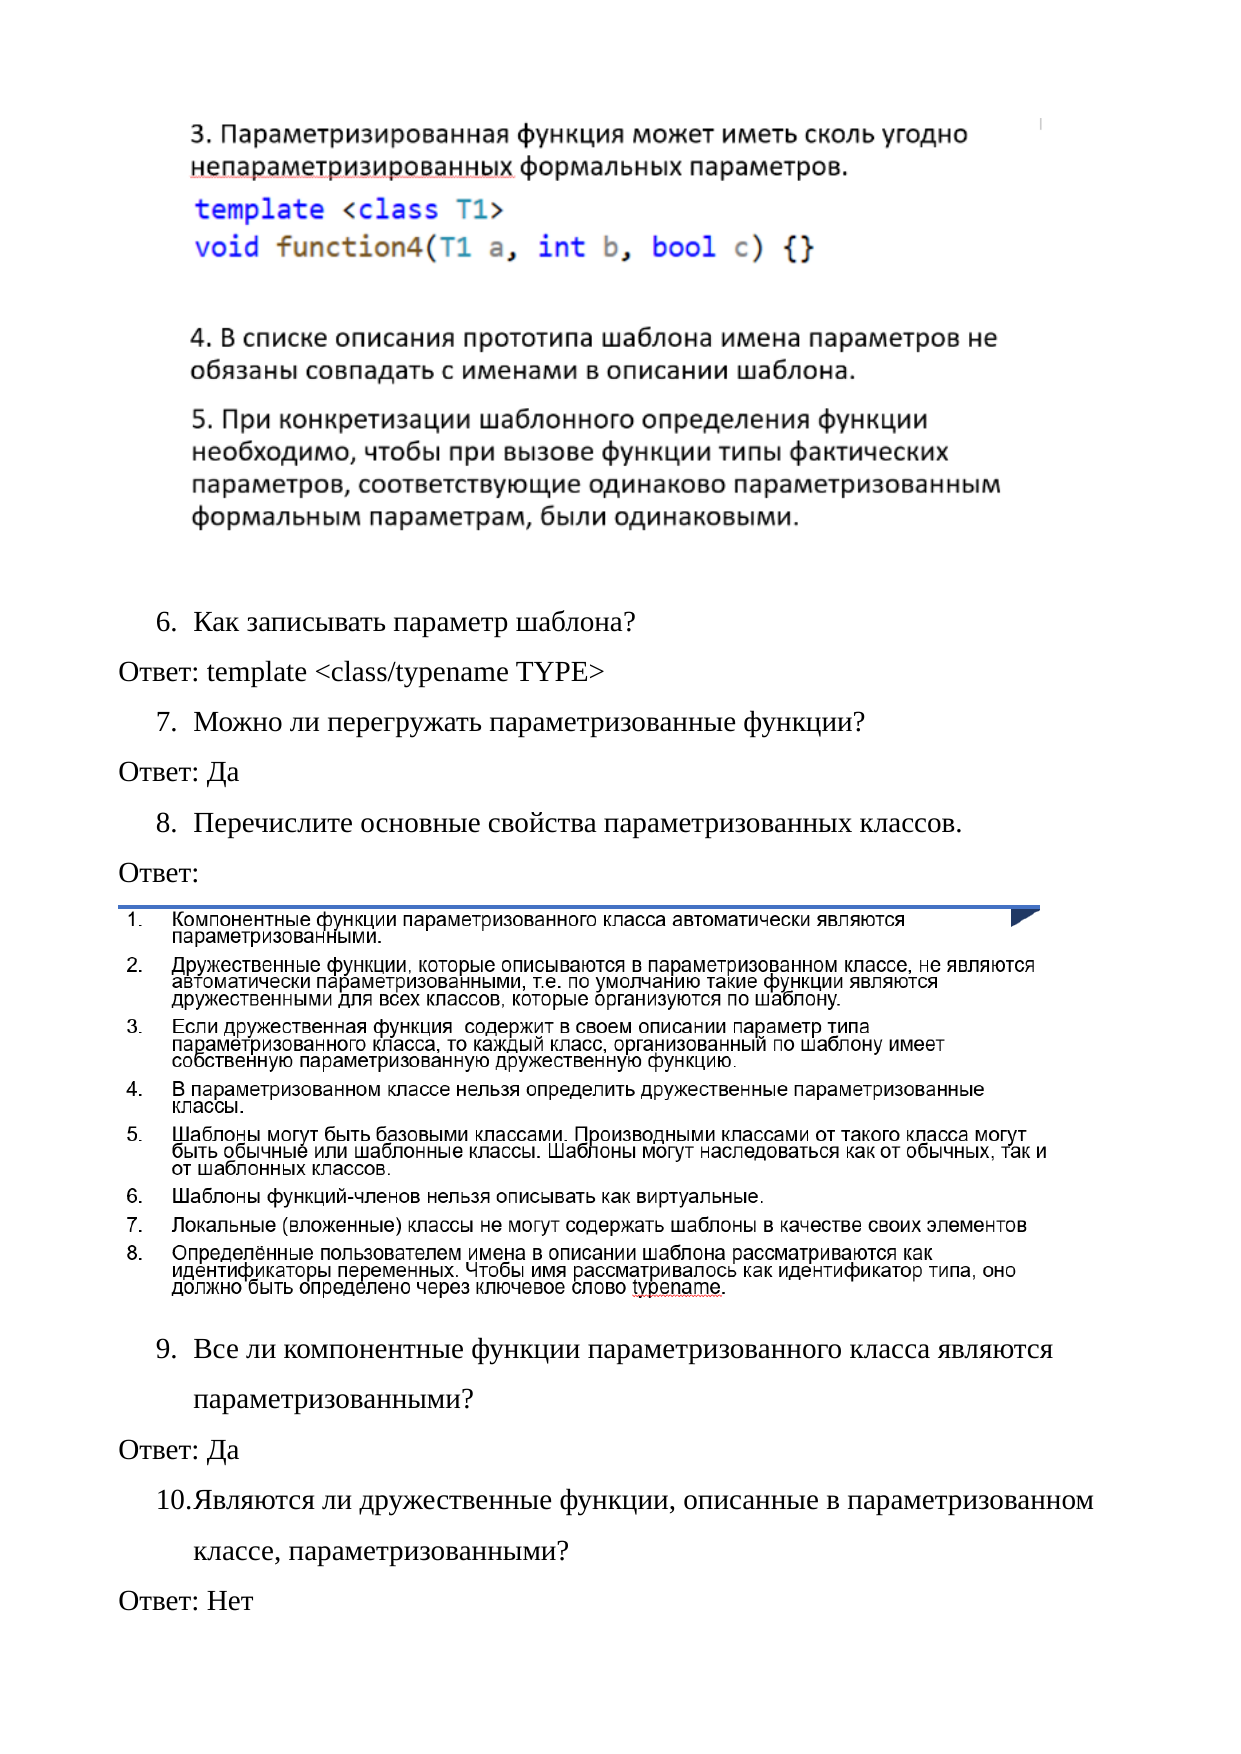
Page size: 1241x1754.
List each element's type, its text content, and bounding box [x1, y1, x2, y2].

list Являются ли дружественные функции, описанные в параметризованном классе, параметризованными? [156, 1482, 1122, 1566]
list Как записывать параметр шаблона? [156, 604, 1122, 637]
text Ответ: template <class/typename TYPE> [118, 654, 1122, 687]
text Ответ: [118, 855, 1122, 889]
picture [181, 118, 1059, 537]
text Ответ: Да [118, 754, 1122, 788]
list Все ли компонентные функции параметризованного класса являются параметризованными? [156, 1331, 1122, 1415]
picture [118, 905, 1093, 1315]
text Ответ: Нет [118, 1583, 1122, 1616]
list Можно ли перегружать параметризованные функции? [156, 704, 1122, 738]
text Ответ: Да [118, 1432, 1122, 1466]
list Перечислите основные свойства параметризованных классов. [156, 805, 1122, 838]
